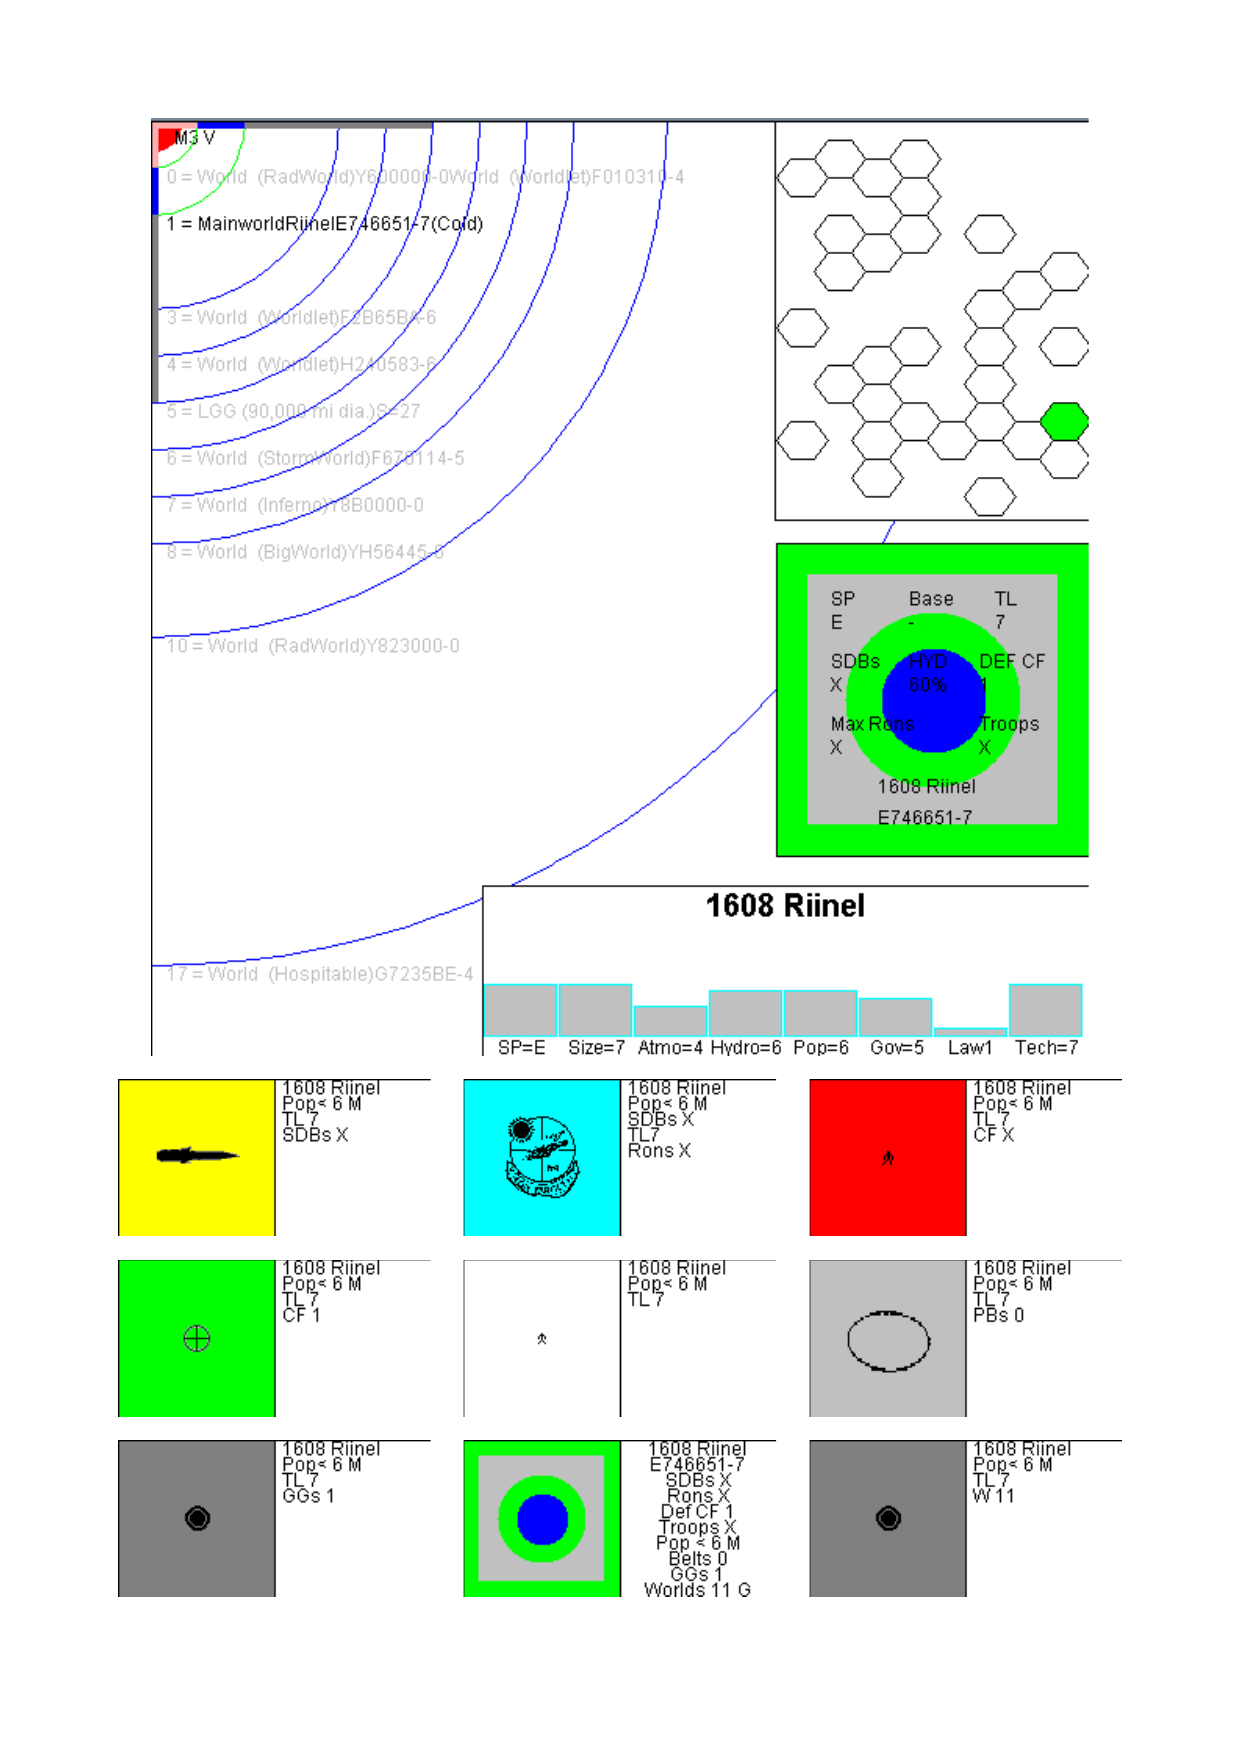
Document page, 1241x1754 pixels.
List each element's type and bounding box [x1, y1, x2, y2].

picture [463, 1260, 777, 1417]
picture [463, 1440, 777, 1597]
picture [809, 1260, 1122, 1417]
picture [151, 118, 1089, 1056]
picture [118, 1260, 431, 1417]
picture [809, 1079, 1122, 1236]
picture [118, 1079, 431, 1236]
picture [809, 1440, 1122, 1597]
picture [463, 1079, 777, 1236]
picture [118, 1440, 431, 1597]
